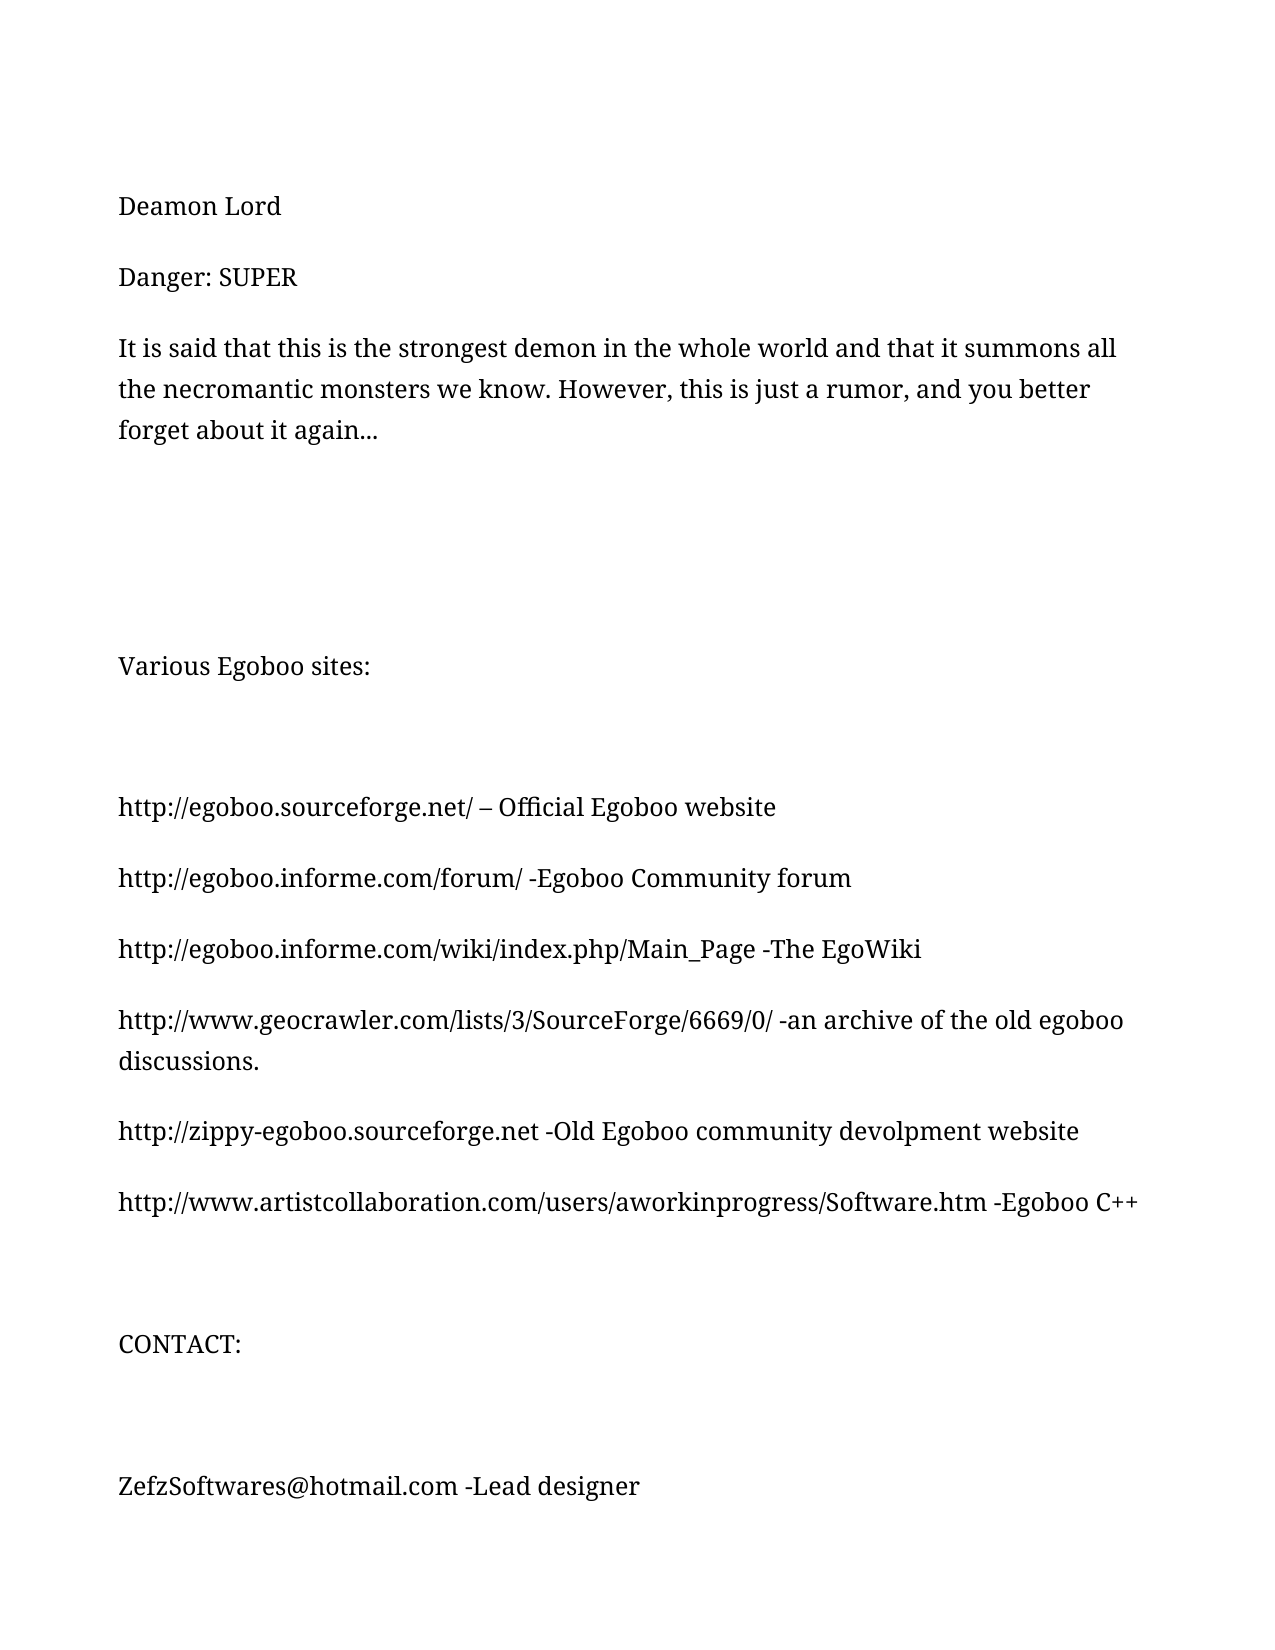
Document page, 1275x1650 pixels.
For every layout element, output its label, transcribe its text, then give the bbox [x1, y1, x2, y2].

text http://egoboo.informe.com/wiki/index.php/Main_Page -The EgoWiki [118, 932, 1157, 966]
text Various Egoboo sites: [118, 648, 1157, 682]
text http://egoboo.sourceforge.net/ – Official Egoboo website [118, 790, 1157, 824]
text It is said that this is the strongest demon in the whole world and that it summons all the necromantic monsters we know. However, this is just a rumor, and you better forget about it again... [118, 331, 1157, 446]
text CONTACT: [118, 1327, 1157, 1361]
text Deamon Lord [118, 189, 1157, 223]
text http://www.artistcollaboration.com/users/aworkinprogress/Software.htm -Egoboo C++ [118, 1185, 1157, 1219]
text Danger: SUPER [118, 260, 1157, 294]
text ZefzSoftwares@hotmail.com -Lead designer [118, 1468, 1157, 1502]
text http://www.geocrawler.com/lists/3/SourceForge/6669/0/ -an archive of the old egoboo discussions. [118, 1002, 1157, 1077]
text http://egoboo.informe.com/forum/ -Egoboo Community forum [118, 861, 1157, 895]
text http://zippy-egoboo.sourceforge.net -Old Egoboo community devolpment website [118, 1114, 1157, 1148]
